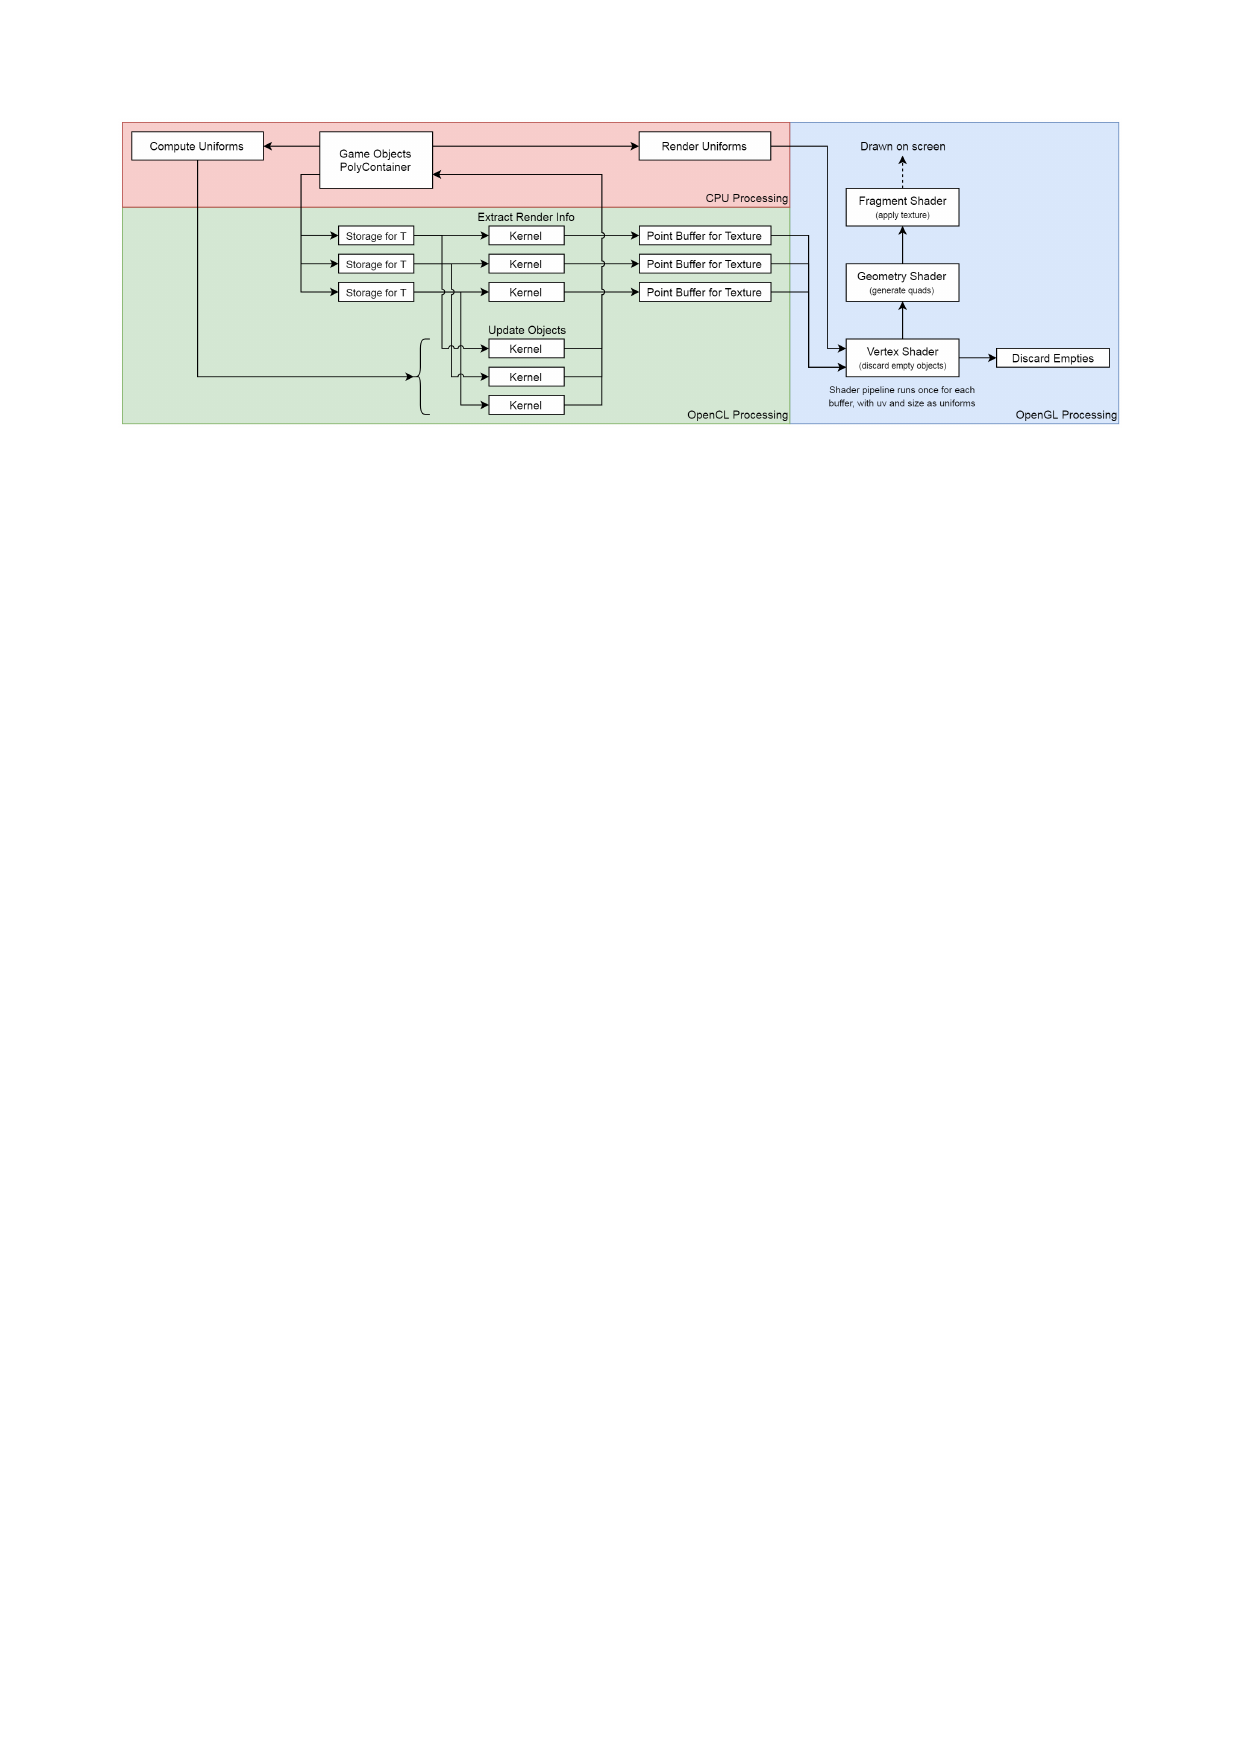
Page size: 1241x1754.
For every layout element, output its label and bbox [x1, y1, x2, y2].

picture [118, 118, 1123, 428]
